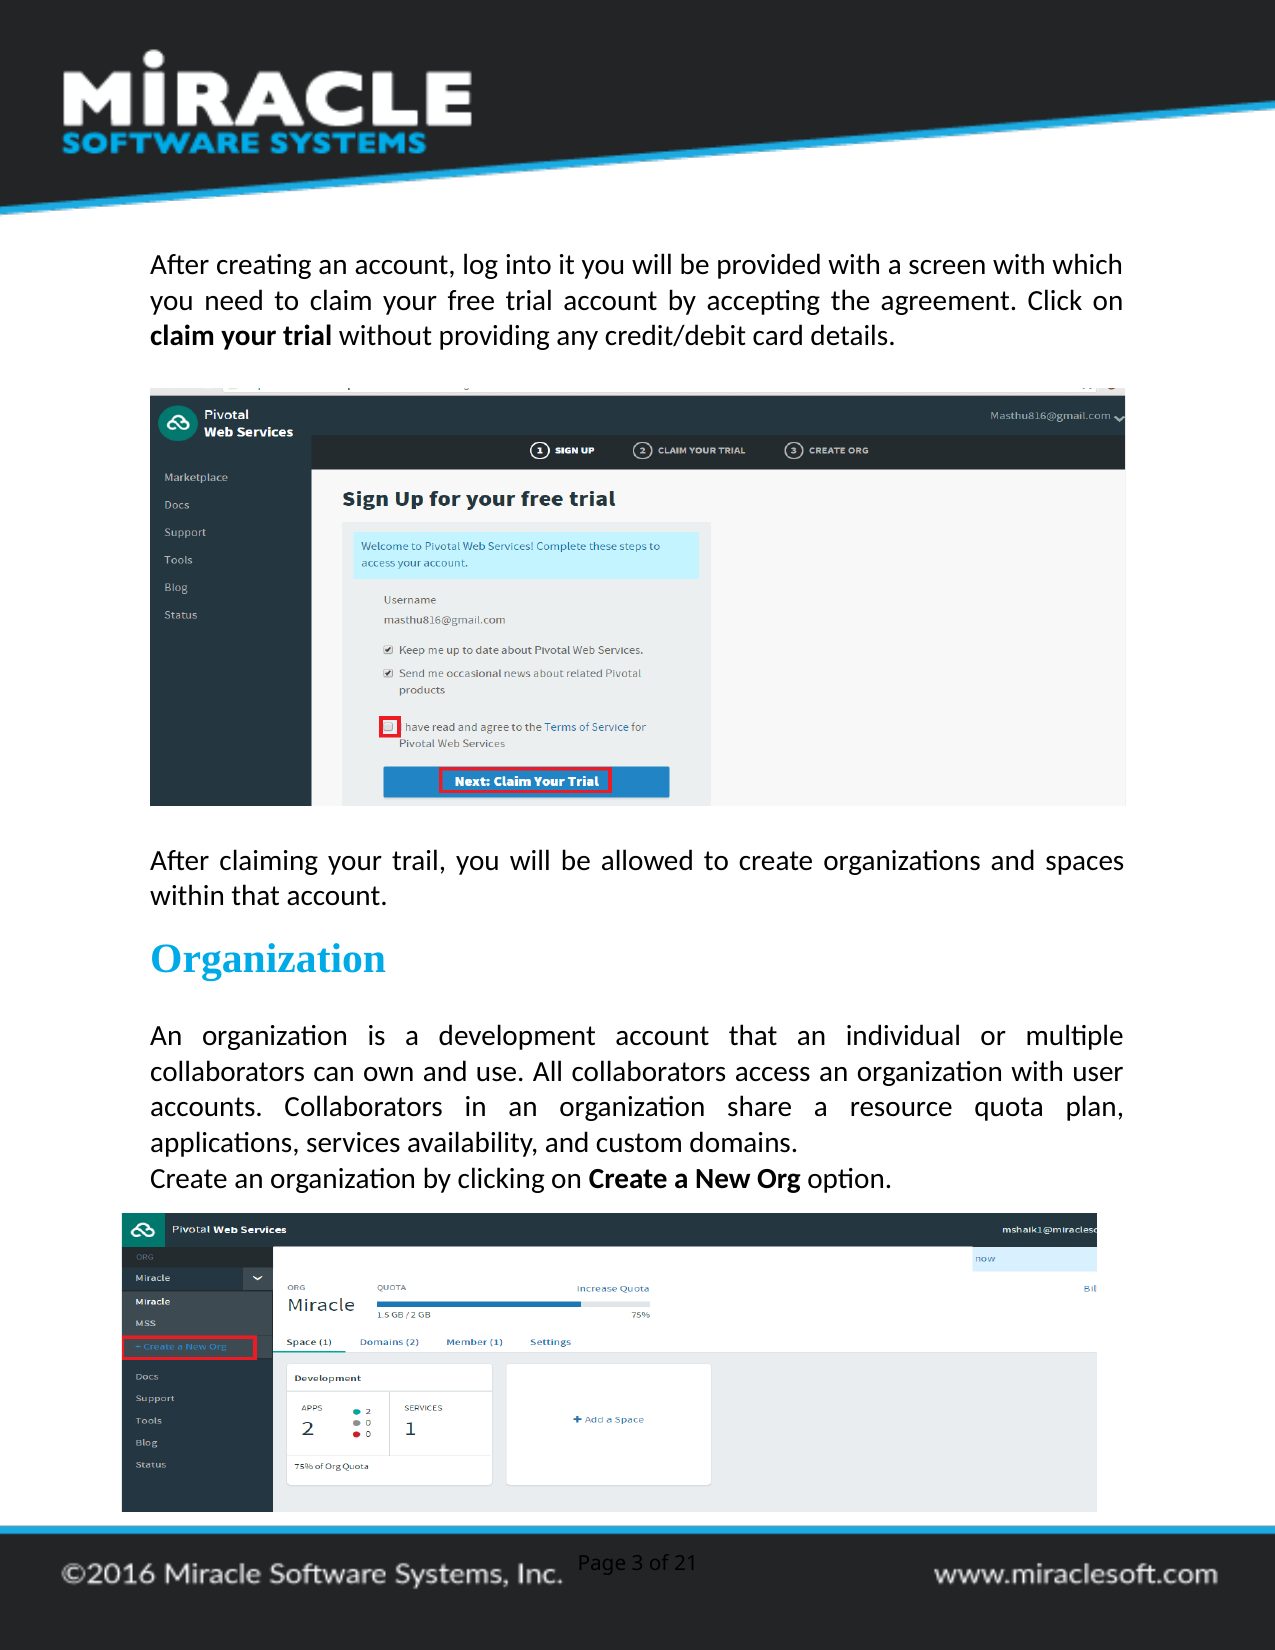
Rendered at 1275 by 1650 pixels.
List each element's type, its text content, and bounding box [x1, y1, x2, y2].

subtitle Organization [150, 934, 1125, 982]
text Create an organization by clicking on Create a New Org option. [150, 1160, 1125, 1195]
text An organization is a development account that an individual or multiple collaborators can own and use. All collaborators access an organization with user accounts. Collaborators in an organization share a resource quota plan, applications, services availability, and custom domains. [150, 1017, 1125, 1160]
text After creating an account, log into it you will be provided with a screen with which you need to claim your free trial account by accepting the agreement. Click on claim your trial without providing any credit/debit card details. [150, 246, 1125, 353]
text After claiming your trail, you will be allowed to create organizations and spaces within that account. [150, 842, 1125, 913]
